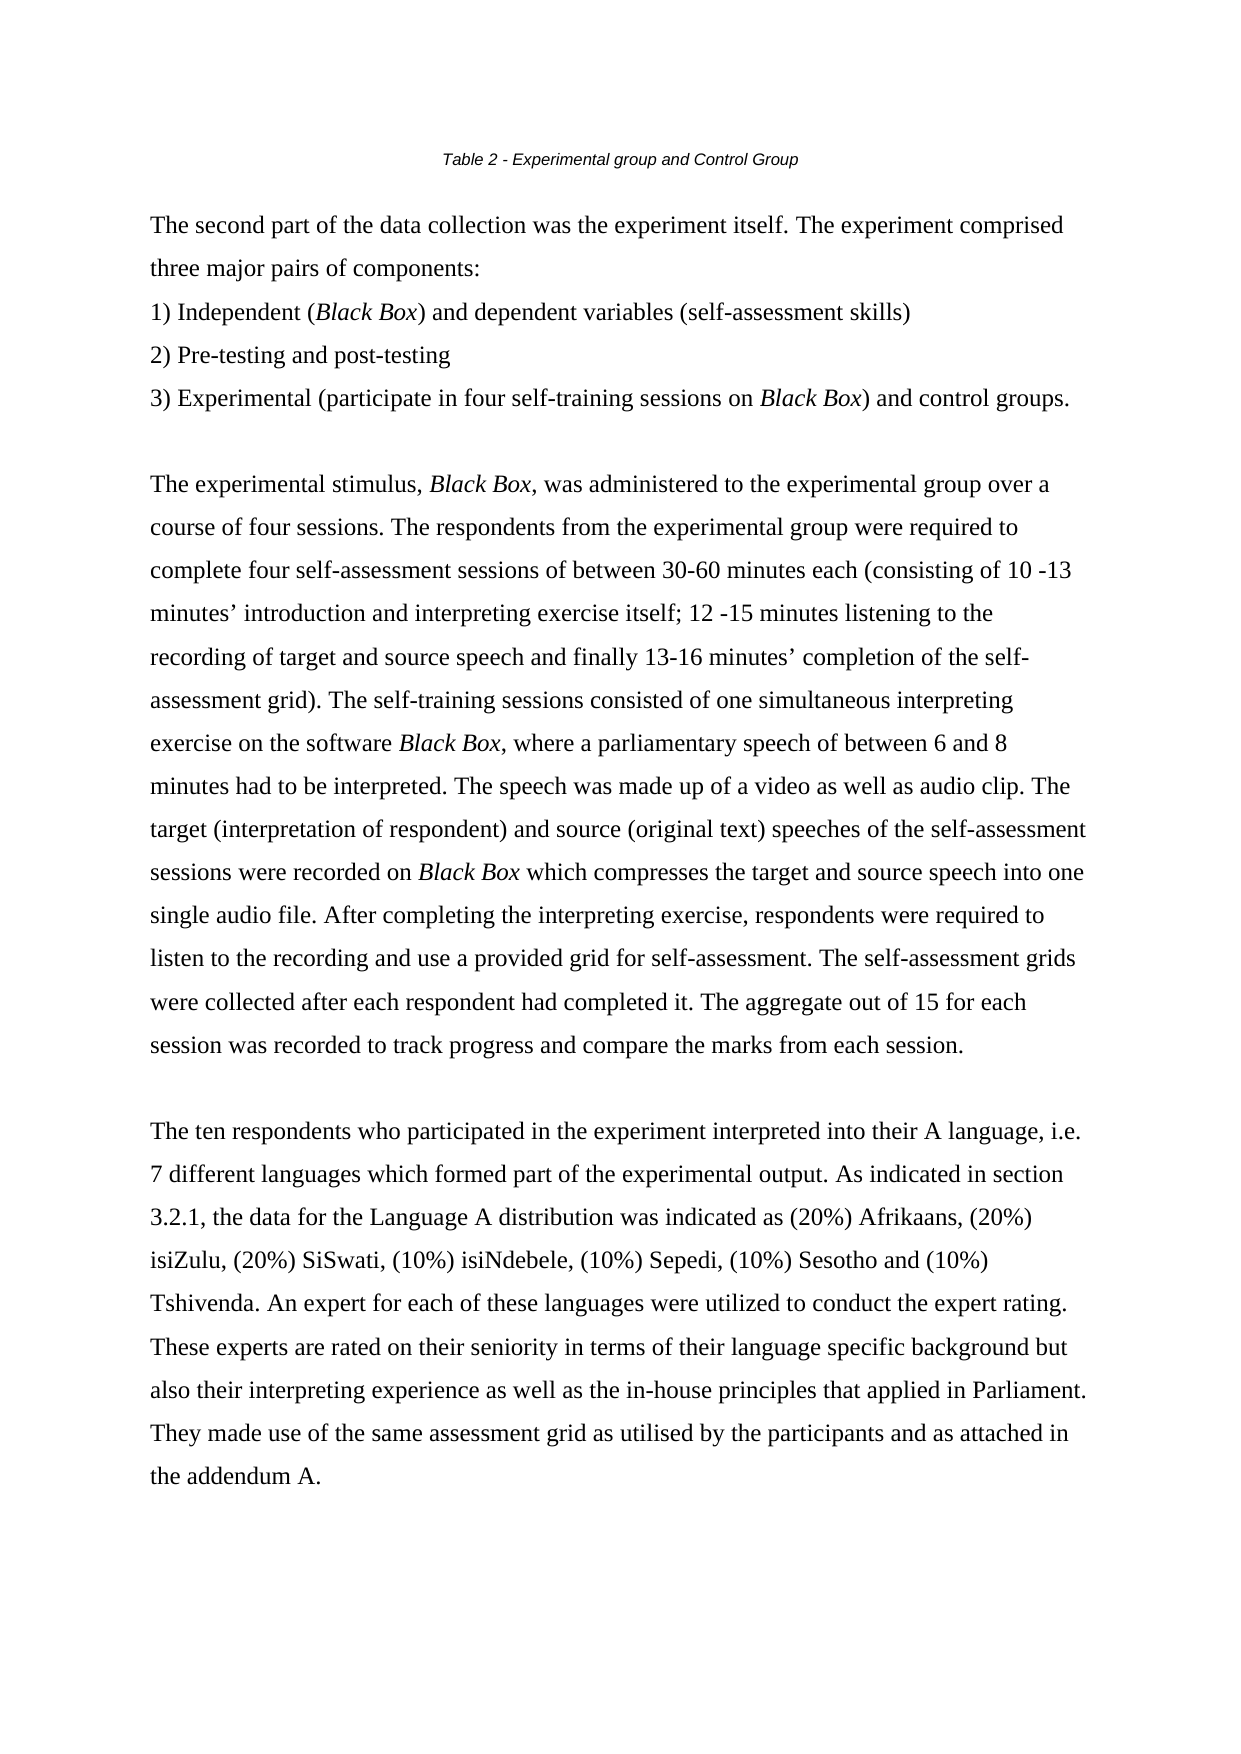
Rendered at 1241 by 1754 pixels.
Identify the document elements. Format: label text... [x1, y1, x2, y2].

text The experimental stimulus, Black Box, was administered to the experimental group over a course of four sessions. The respondents from the experimental group were required to complete four self-assessment sessions of between 30-60 minutes each (consisting of 10 -13 minutes’ introduction and interpreting exercise itself; 12 -15 minutes listening to the recording of target and source speech and finally 13-16 minutes’ completion of the self-assessment grid). The self-training sessions consisted of one simultaneous interpreting exercise on the software Black Box, where a parliamentary speech of between 6 and 8 minutes had to be interpreted. The speech was made up of a video as well as audio clip. The target (interpretation of respondent) and source (original text) speeches of the self-assessment sessions were recorded on Black Box which compresses the target and source speech into one single audio file. After completing the interpreting exercise, respondents were required to listen to the recording and use a provided grid for self-assessment. The self-assessment grids were collected after each respondent had completed it. The aggregate out of 15 for each session was recorded to track progress and compare the marks from each session. [150, 469, 1090, 1058]
text Table 2 - Experimental group and Control Group [150, 150, 1090, 169]
text The ten respondents who participated in the experiment interpreted into their A language, i.e. 7 different languages which formed part of the experimental output. As indicated in section 3.2.1, the data for the Language A distribution was indicated as (20%) Afrikaans, (20%) isiZulu, (20%) SiSwati, (10%) isiNdebele, (10%) Sepedi, (10%) Sesotho and (10%) Tshivenda. An expert for each of these languages were utilized to conduct the expert rating. These experts are rated on their seniority in terms of their language specific background but also their interpreting experience as well as the in-house principles that applied in Parliament. They made use of the same assessment grid as utilised by the participants and as attached in the addendum A. [150, 1116, 1090, 1490]
text 2) Pre-testing and post-testing [150, 340, 1090, 368]
text The second part of the data collection was the experiment itself. The experiment comprised three major pairs of components: [150, 210, 1090, 282]
text 3) Experimental (participate in four self-training sessions on Black Box) and control groups. [150, 383, 1090, 412]
text 1) Independent (Black Box) and dependent variables (self-assessment skills) [150, 297, 1090, 325]
